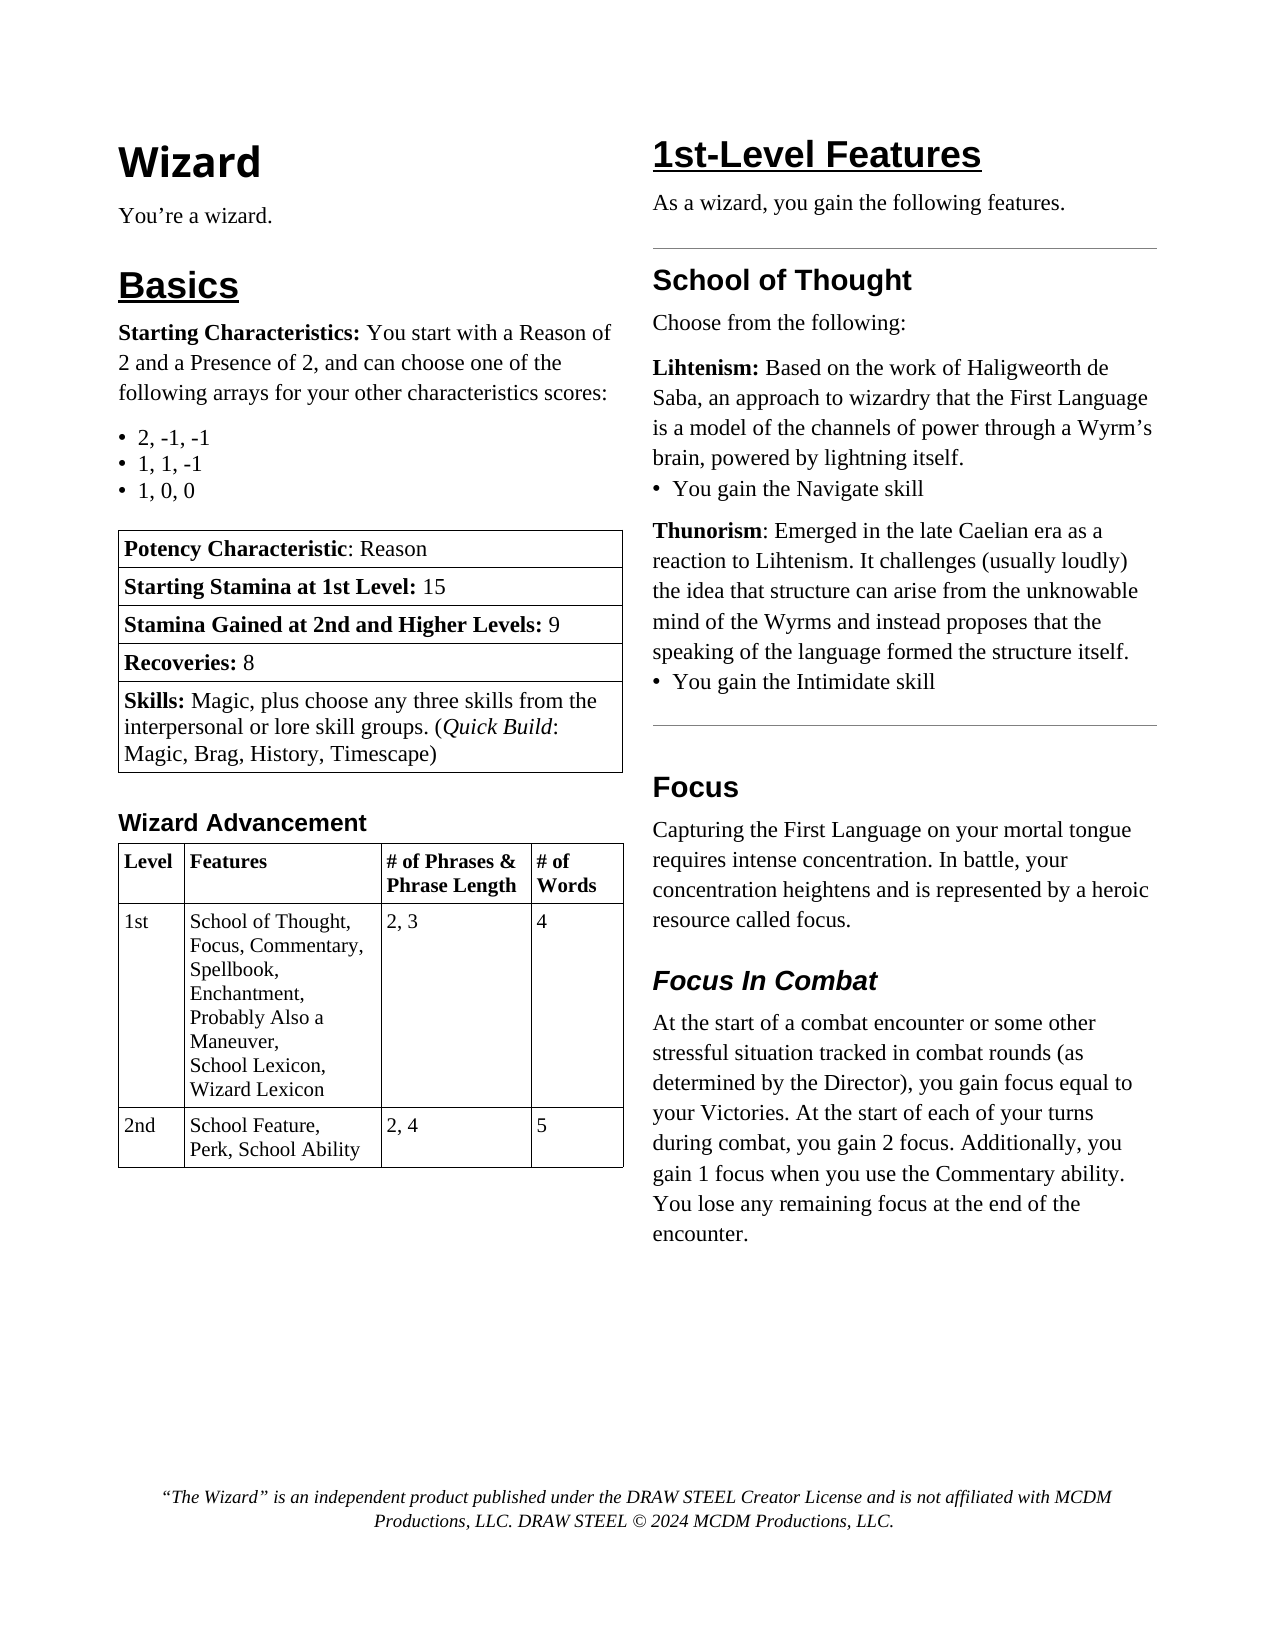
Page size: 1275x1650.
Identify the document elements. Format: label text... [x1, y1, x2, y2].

table_cell Starting Stamina at 1st Level: 15 [119, 568, 622, 605]
text Capturing the First Language on your mortal tongue requires intense concentration. In battle, your concentration heightens and is represented by a heroic resource called focus. [652, 816, 1157, 933]
table_cell 2, 3 [382, 904, 531, 1107]
subtitle Focus In Combat [652, 964, 1157, 996]
subtitle 1st-Level Features [652, 133, 1157, 176]
text Lihtenism: Based on the work of Haligweorth de Saba, an approach to wizardry that the First Language is a model of the channels of power through a Wyrm’s brain, powered by lightning itself. [652, 354, 1157, 471]
list 1, 1, -1 [118, 450, 622, 477]
list 1, 0, 0 [118, 477, 622, 503]
table_cell 1st [119, 904, 184, 1107]
table_cell Skills: Magic, plus choose any three skills from the interpersonal or lore skill groups. (Quick Build: Magic, Brag, History, Timescape) [119, 682, 622, 772]
table_header Level [119, 844, 184, 903]
table_cell Recoveries: 8 [119, 644, 622, 681]
subtitle Wizard [118, 133, 622, 189]
text Thunorism: Emerged in the late Caelian era as a reaction to Lihtenism. It challenges (usually loudly) the idea that structure can arise from the unknowable mind of the Wyrms and instead proposes that the speaking of the language formed the structure itself. [652, 517, 1157, 664]
table_cell School of Thought, Focus, Commentary, Spellbook, Enchantment, Probably Also a Maneuver, School Lexicon, Wizard Lexicon [185, 904, 381, 1107]
table_cell Stamina Gained at 2nd and Higher Levels: 9 [119, 606, 622, 643]
table_cell 2nd [119, 1108, 184, 1167]
text At the start of a combat encounter or some other stressful situation tracked in combat rounds (as determined by the Director), you gain focus equal to your Victories. At the start of each of your turns during combat, you gain 2 focus. Additionally, you gain 1 focus when you use the Commentary ability. You lose any remaining focus at the end of the encounter. [652, 1009, 1157, 1246]
list You gain the Intimidate skill [652, 668, 1157, 694]
text As a wizard, you gain the following features. [652, 188, 1157, 215]
text Starting Characteristics: You start with a Reason of 2 and a Presence of 2, and can choose one of the following arrays for your other characteristics scores: [118, 319, 622, 406]
subtitle Wizard Advancement [118, 809, 622, 837]
table_header # of Words [532, 844, 623, 903]
list You gain the Navigate skill [652, 474, 1157, 501]
table_header Features [185, 844, 381, 903]
text You’re a wizard. [118, 202, 622, 228]
table_cell 5 [532, 1108, 623, 1167]
table_header Potency Characteristic: Reason [119, 531, 622, 567]
table_header # of Phrases & Phrase Length [382, 844, 531, 903]
list 2, -1, -1 [118, 424, 622, 450]
table_cell School Feature, Perk, School Ability [185, 1108, 381, 1167]
table_cell 4 [532, 904, 623, 1107]
table_cell 2, 4 [382, 1108, 531, 1167]
subtitle Focus [652, 770, 1157, 803]
subtitle Basics [118, 263, 622, 306]
text Choose from the following: [652, 309, 1157, 335]
subtitle School of Thought [652, 263, 1157, 296]
